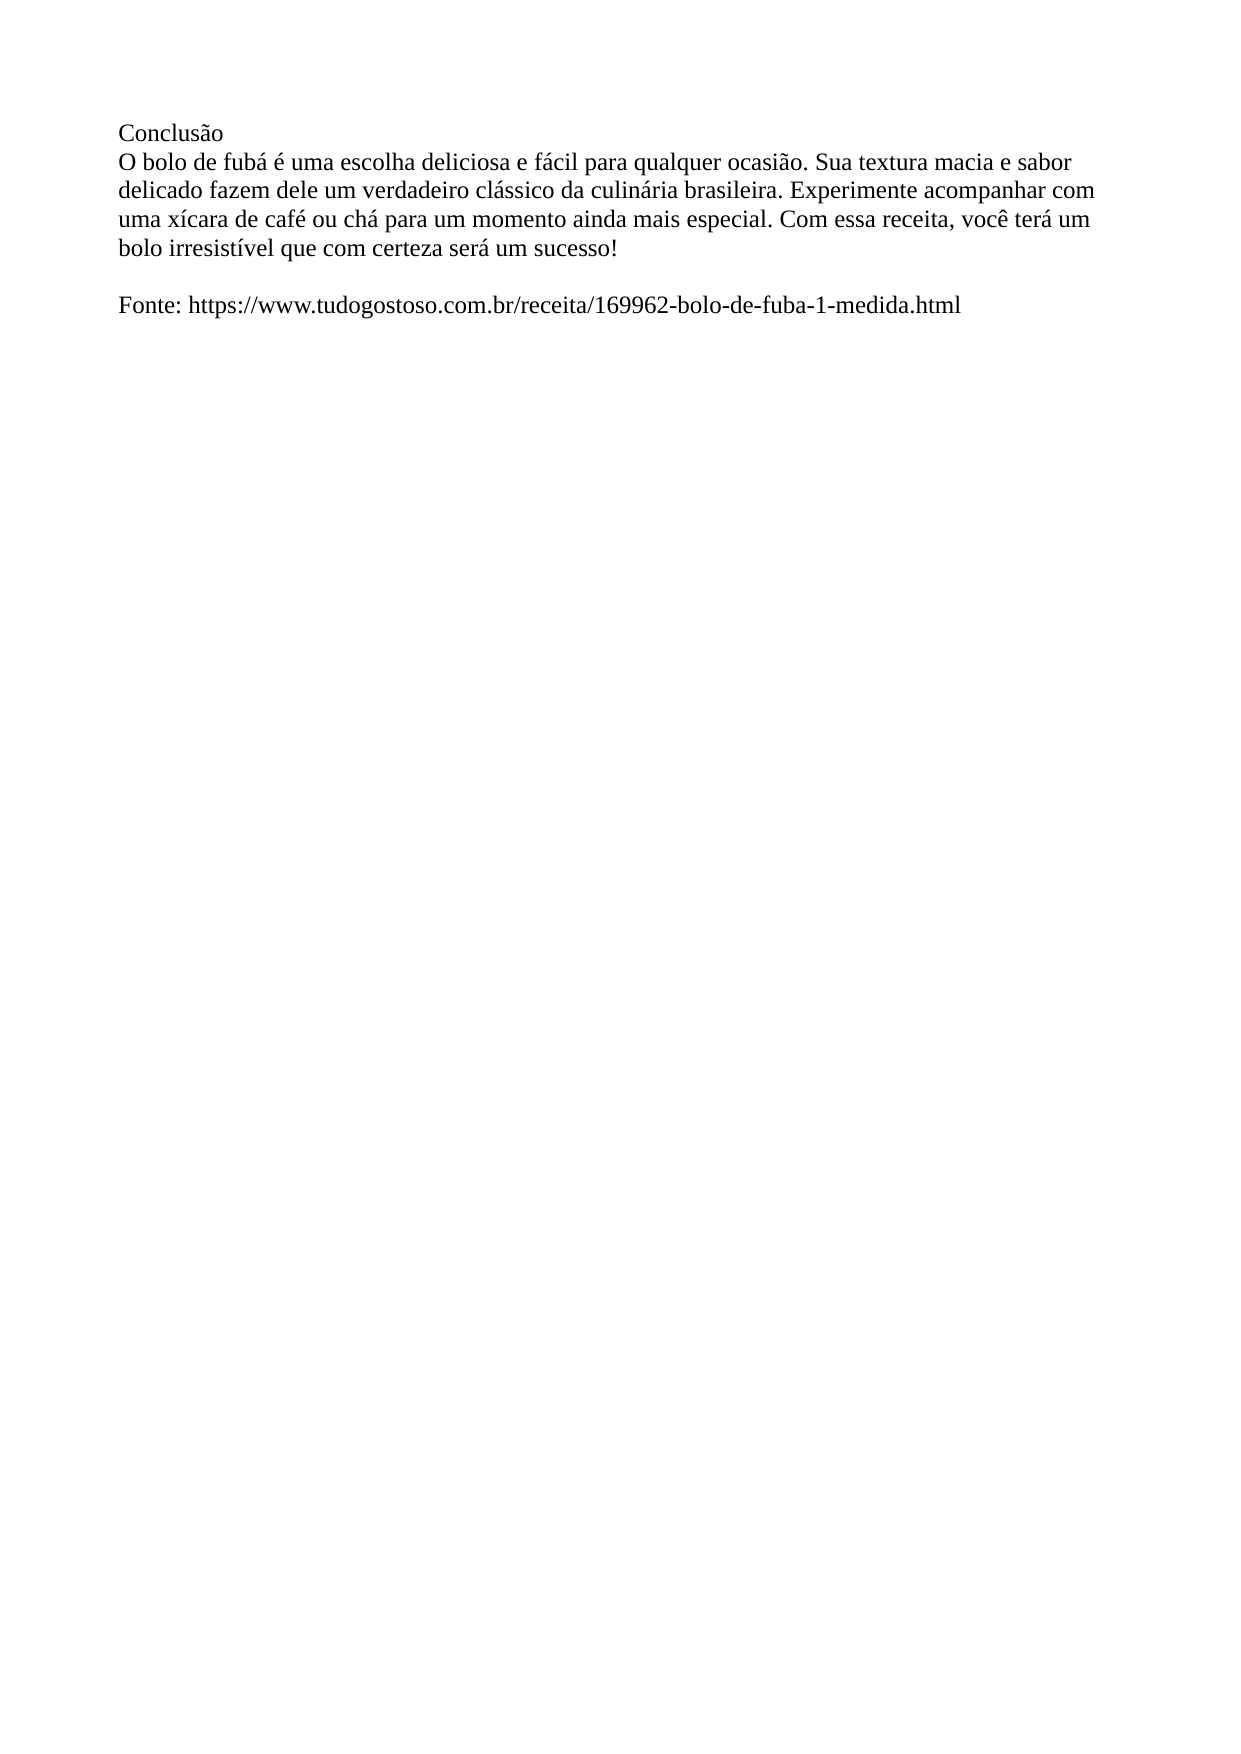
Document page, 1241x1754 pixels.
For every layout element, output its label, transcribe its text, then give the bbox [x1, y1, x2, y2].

text Fonte: https://www.tudogostoso.com.br/receita/169962-bolo-de-fuba-1-medida.html [118, 291, 1122, 319]
text Conclusão [118, 118, 1122, 147]
text O bolo de fubá é uma escolha deliciosa e fácil para qualquer ocasião. Sua textura macia e sabor delicado fazem dele um verdadeiro clássico da culinária brasileira. Experimente acompanhar com uma xícara de café ou chá para um momento ainda mais especial. Com essa receita, você terá um bolo irresistível que com certeza será um sucesso! [118, 147, 1122, 262]
